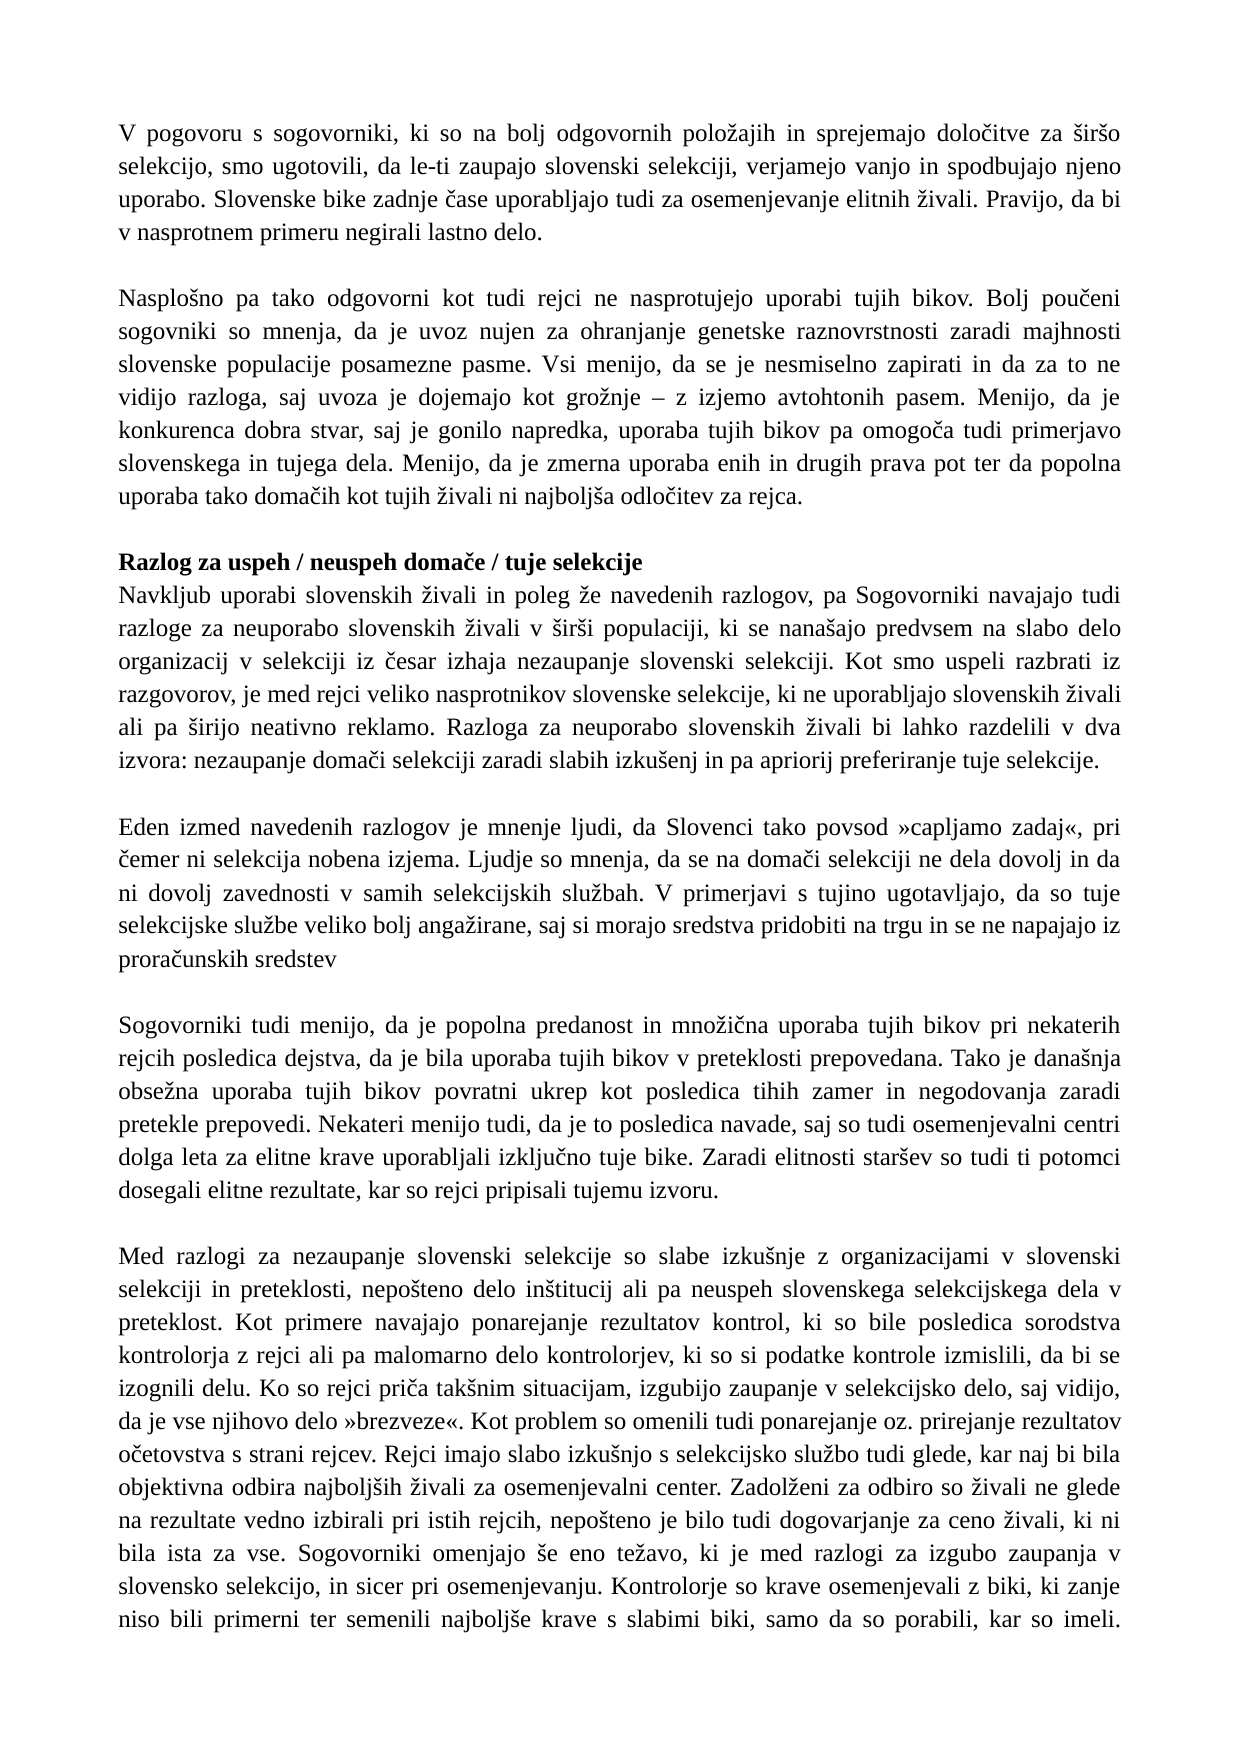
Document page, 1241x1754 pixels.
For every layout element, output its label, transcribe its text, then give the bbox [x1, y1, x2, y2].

text Med razlogi za nezaupanje slovenski selekcije so slabe izkušnje z organizacijami v slovenski selekciji in preteklosti, nepošteno delo inštitucij ali pa neuspeh slovenskega selekcijskega dela v preteklost. Kot primere navajajo ponarejanje rezultatov kontrol, ki so bile posledica sorodstva kontrolorja z rejci ali pa malomarno delo kontrolorjev, ki so si podatke kontrole izmislili, da bi se izognili delu. Ko so rejci priča takšnim situacijam, izgubijo zaupanje v selekcijsko delo, saj vidijo, da je vse njihovo delo »brezveze«. Kot problem so omenili tudi ponarejanje oz. prirejanje rezultatov očetovstva s strani rejcev. Rejci imajo slabo izkušnjo s selekcijsko službo tudi glede, kar naj bi bila objektivna odbira najboljših živali za osemenjevalni center. Zadolženi za odbiro so živali ne glede na rezultate vedno izbirali pri istih rejcih, nepošteno je bilo tudi dogovarjanje za ceno živali, ki ni bila ista za vse. Sogovorniki omenjajo še eno težavo, ki je med razlogi za izgubo zaupanja v slovensko selekcijo, in sicer pri osemenjevanju. Kontrolorje so krave osemenjevali z biki, ki zanje niso bili primerni ter semenili najboljše krave s slabimi biki, samo da so porabili, kar so imeli. [118, 1241, 1122, 1633]
text V pogovoru s sogovorniki, ki so na bolj odgovornih položajih in sprejemajo določitve za širšo selekcijo, smo ugotovili, da le-ti zaupajo slovenski selekciji, verjamejo vanjo in spodbujajo njeno uporabo. Slovenske bike zadnje čase uporabljajo tudi za osemenjevanje elitnih živali. Pravijo, da bi v nasprotnem primeru negirali lastno delo. [118, 118, 1122, 246]
text Sogovorniki tudi menijo, da je popolna predanost in množična uporaba tujih bikov pri nekaterih rejcih posledica dejstva, da je bila uporaba tujih bikov v preteklosti prepovedana. Tako je današnja obsežna uporaba tujih bikov povratni ukrep kot posledica tihih zamer in negodovanja zaradi pretekle prepovedi. Nekateri menijo tudi, da je to posledica navade, saj so tudi osemenjevalni centri dolga leta za elitne krave uporabljali izključno tuje bike. Zaradi elitnosti staršev so tudi ti potomci dosegali elitne rezultate, kar so rejci pripisali tujemu izvoru. [118, 1010, 1122, 1203]
text Navkljub uporabi slovenskih živali in poleg že navedenih razlogov, pa Sogovorniki navajajo tudi razloge za neuporabo slovenskih živali v širši populaciji, ki se nanašajo predvsem na slabo delo organizacij v selekciji iz česar izhaja nezaupanje slovenski selekciji. Kot smo uspeli razbrati iz razgovorov, je med rejci veliko nasprotnikov slovenske selekcije, ki ne uporabljajo slovenskih živali ali pa širijo neativno reklamo. Razloga za neuporabo slovenskih živali bi lahko razdelili v dva izvora: nezaupanje domači selekciji zaradi slabih izkušenj in pa apriorij preferiranje tuje selekcije. [118, 580, 1122, 774]
text Nasplošno pa tako odgovorni kot tudi rejci ne nasprotujejo uporabi tujih bikov. Bolj poučeni sogovniki so mnenja, da je uvoz nujen za ohranjanje genetske raznovrstnosti zaradi majhnosti slovenske populacije posamezne pasme. Vsi menijo, da se je nesmiselno zapirati in da za to ne vidijo razloga, saj uvoza je dojemajo kot grožnje – z izjemo avtohtonih pasem. Menijo, da je konkurenca dobra stvar, saj je gonilo napredka, uporaba tujih bikov pa omogoča tudi primerjavo slovenskega in tujega dela. Menijo, da je zmerna uporaba enih in drugih prava pot ter da popolna uporaba tako domačih kot tujih živali ni najboljša odločitev za rejca. [118, 283, 1122, 510]
text Eden izmed navedenih razlogov je mnenje ljudi, da Slovenci tako povsod »capljamo zadaj«, pri čemer ni selekcija nobena izjema. Ljudje so mnenja, da se na domači selekciji ne dela dovolj in da ni dovolj zavednosti v samih selekcijskih službah. V primerjavi s tujino ugotavljajo, da so tuje selekcijske službe veliko bolj angažirane, saj si morajo sredstva pridobiti na trgu in se ne napajajo iz proračunskih sredstev [118, 812, 1122, 972]
text Razlog za uspeh / neuspeh domače / tuje selekcije [118, 547, 1122, 576]
